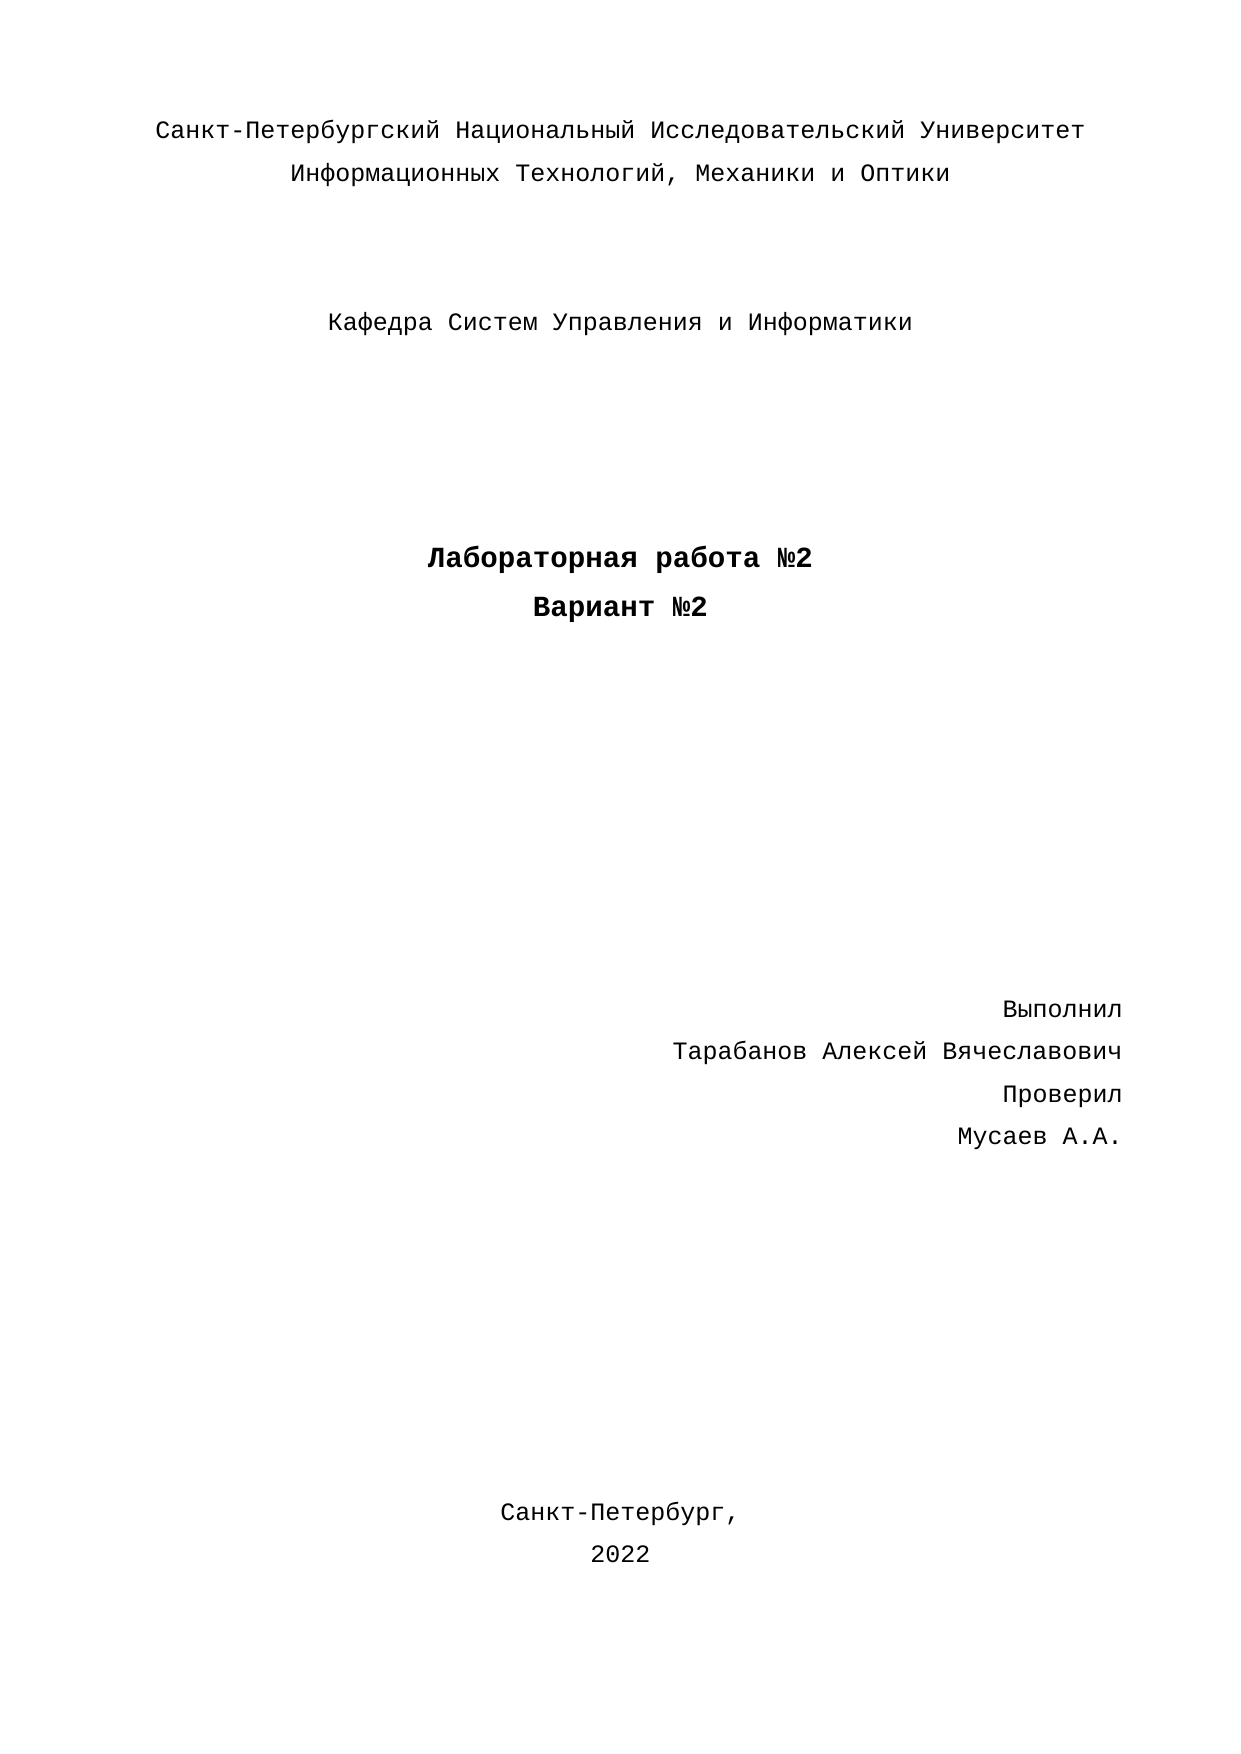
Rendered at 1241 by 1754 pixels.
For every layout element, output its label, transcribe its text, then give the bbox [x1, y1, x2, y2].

text Санкт-Петербургский Национальный Исследовательский Университет [118, 118, 1122, 146]
text Кафедра Систем Управления и Информатики [118, 309, 1122, 338]
text Санкт-Петербург, [118, 1499, 1122, 1527]
text Информационных Технологий, Механики и Оптики [118, 161, 1122, 189]
text Вариант №2 [118, 592, 1122, 626]
text Лабораторная работа №2 [118, 543, 1122, 576]
text Проверил [118, 1081, 1122, 1109]
text Выполнил [118, 996, 1122, 1024]
text Мусаев А.А. [118, 1124, 1122, 1152]
text 2022 [118, 1542, 1122, 1570]
text Тарабанов Алексей Вячеславович [118, 1039, 1122, 1067]
